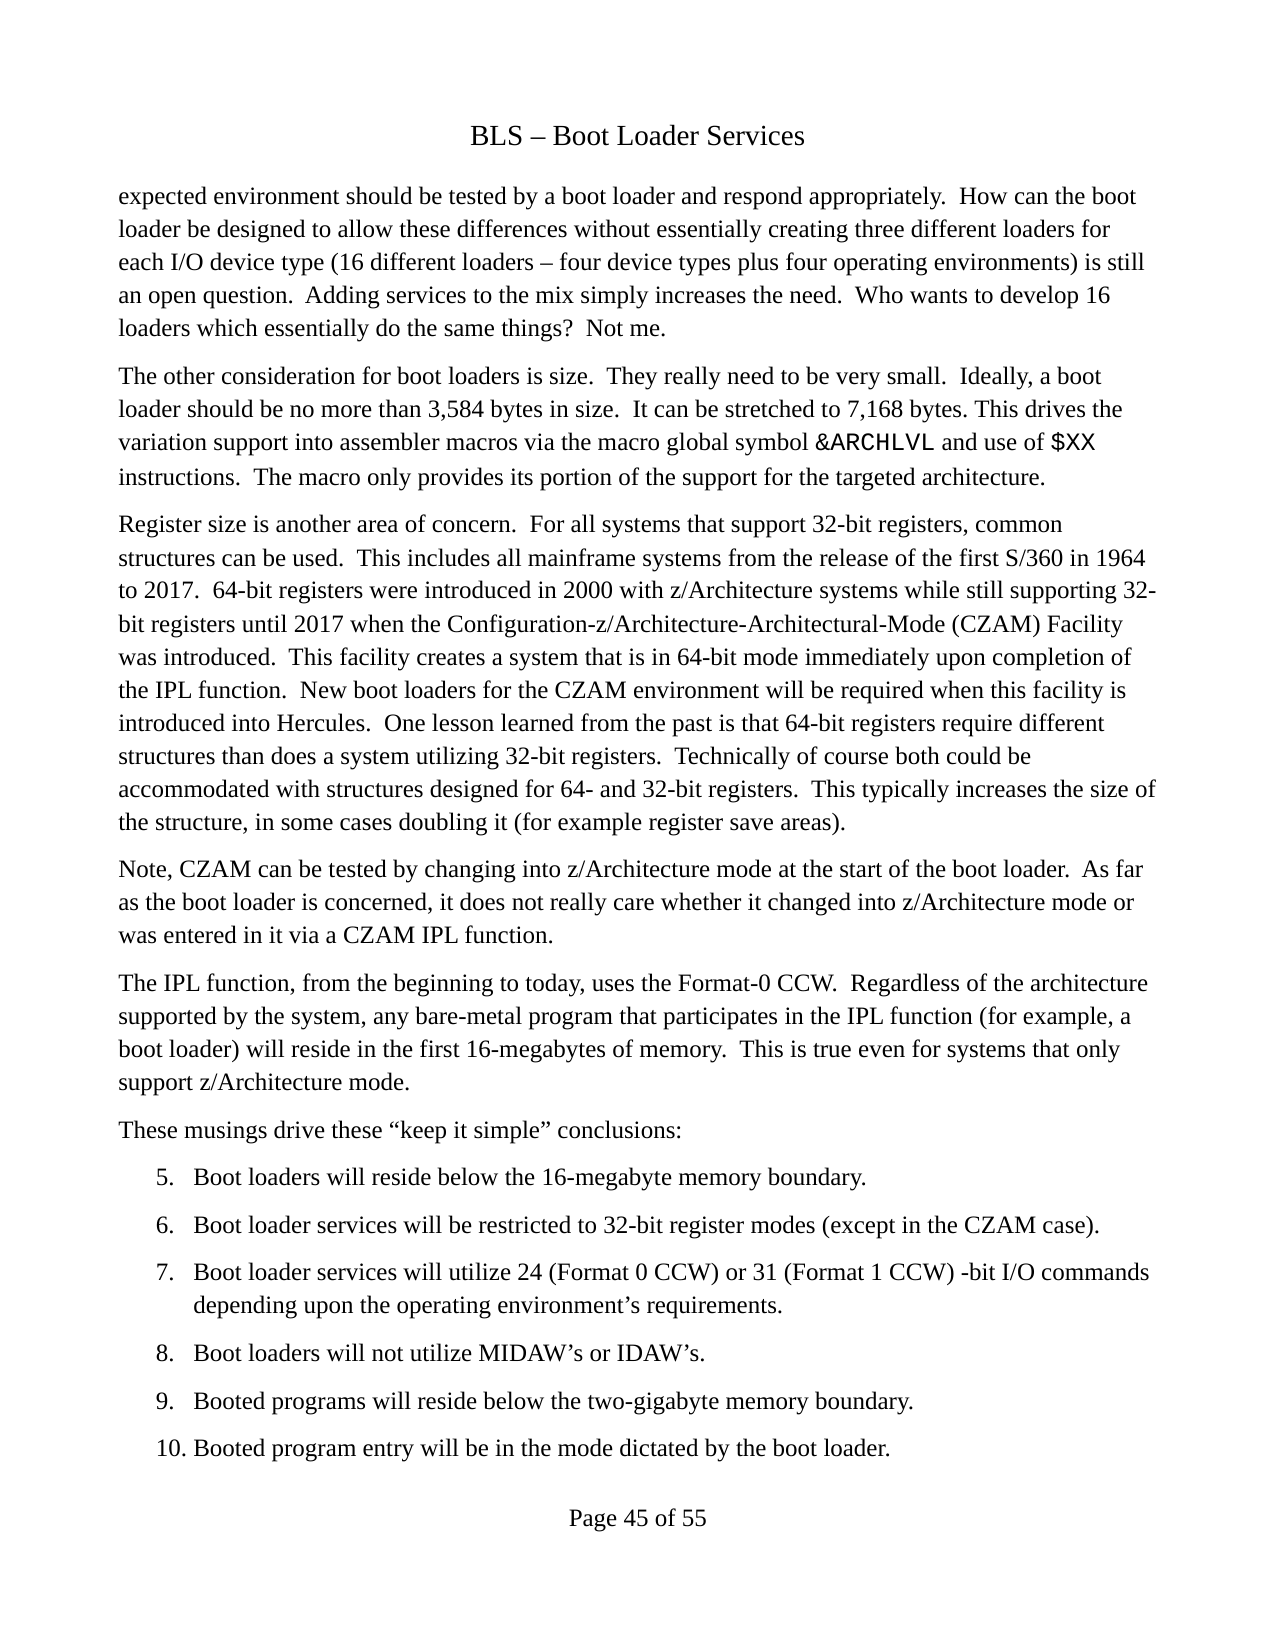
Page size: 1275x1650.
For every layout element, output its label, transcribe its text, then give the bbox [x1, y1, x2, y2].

text Register size is another area of concern. For all systems that support 32-bit registers, common structures can be used. This includes all mainframe systems from the release of the first S/360 in 1964 to 2017. 64-bit registers were introduced in 2000 with z/Architecture systems while still supporting 32-bit registers until 2017 when the Configuration-z/Architecture-Architectural-Mode (CZAM) Facility was introduced. This facility creates a system that is in 64-bit mode immediately upon completion of the IPL function. New boot loaders for the CZAM environment will be required when this facility is introduced into Hercules. One lesson learned from the past is that 64-bit registers require different structures than does a system utilizing 32-bit registers. Technically of course both could be accommodated with structures designed for 64- and 32-bit registers. This typically increases the size of the structure, in some cases doubling it (for example register save areas). [118, 509, 1157, 836]
text Note, CZAM can be tested by changing into z/Architecture mode at the start of the boot loader. As far as the boot loader is concerned, it does not really care whether it changed into z/Architecture mode or was entered in it via a CZAM IPL function. [118, 854, 1157, 949]
list Boot loader services will be restricted to 32-bit register modes (except in the CZAM case). [156, 1210, 1157, 1239]
list Boot loaders will reside below the 16-megabyte memory boundary. [156, 1162, 1157, 1191]
text These musings drive these “keep it simple” conclusions: [118, 1115, 1157, 1143]
text The IPL function, from the beginning to today, uses the Format-0 CCW. Regardless of the architecture supported by the system, any bare-metal program that participates in the IPL function (for example, a boot loader) will reside in the first 16-megabytes of memory. This is true even for systems that only support z/Architecture mode. [118, 968, 1157, 1096]
list Booted program entry will be in the mode dictated by the boot loader. [156, 1433, 1157, 1462]
list Booted programs will reside below the two-gigabyte memory boundary. [156, 1386, 1157, 1414]
list Boot loader services will utilize 24 (Format 0 CCW) or 31 (Format 1 CCW) -bit I/O commands depending upon the operating environment’s requirements. [156, 1257, 1157, 1319]
text The other consideration for boot loaders is size. They really need to be very small. Ideally, a boot loader should be no more than 3,584 bytes in size. It can be stretched to 7,168 bytes. This drives the variation support into assembler macros via the macro global symbol &ARCHLVL and use of $XX instructions. The macro only provides its portion of the support for the targeted architecture. [118, 361, 1157, 491]
text expected environment should be tested by a boot loader and respond appropriately. How can the boot loader be designed to allow these differences without essentially creating three different loaders for each I/O device type (16 different loaders – four device types plus four operating environments) is still an open question. Adding services to the mix simply increases the need. Who wants to develop 16 loaders which essentially do the same things? Not me. [118, 181, 1157, 342]
list Boot loaders will not utilize MIDAW’s or IDAW’s. [156, 1338, 1157, 1367]
